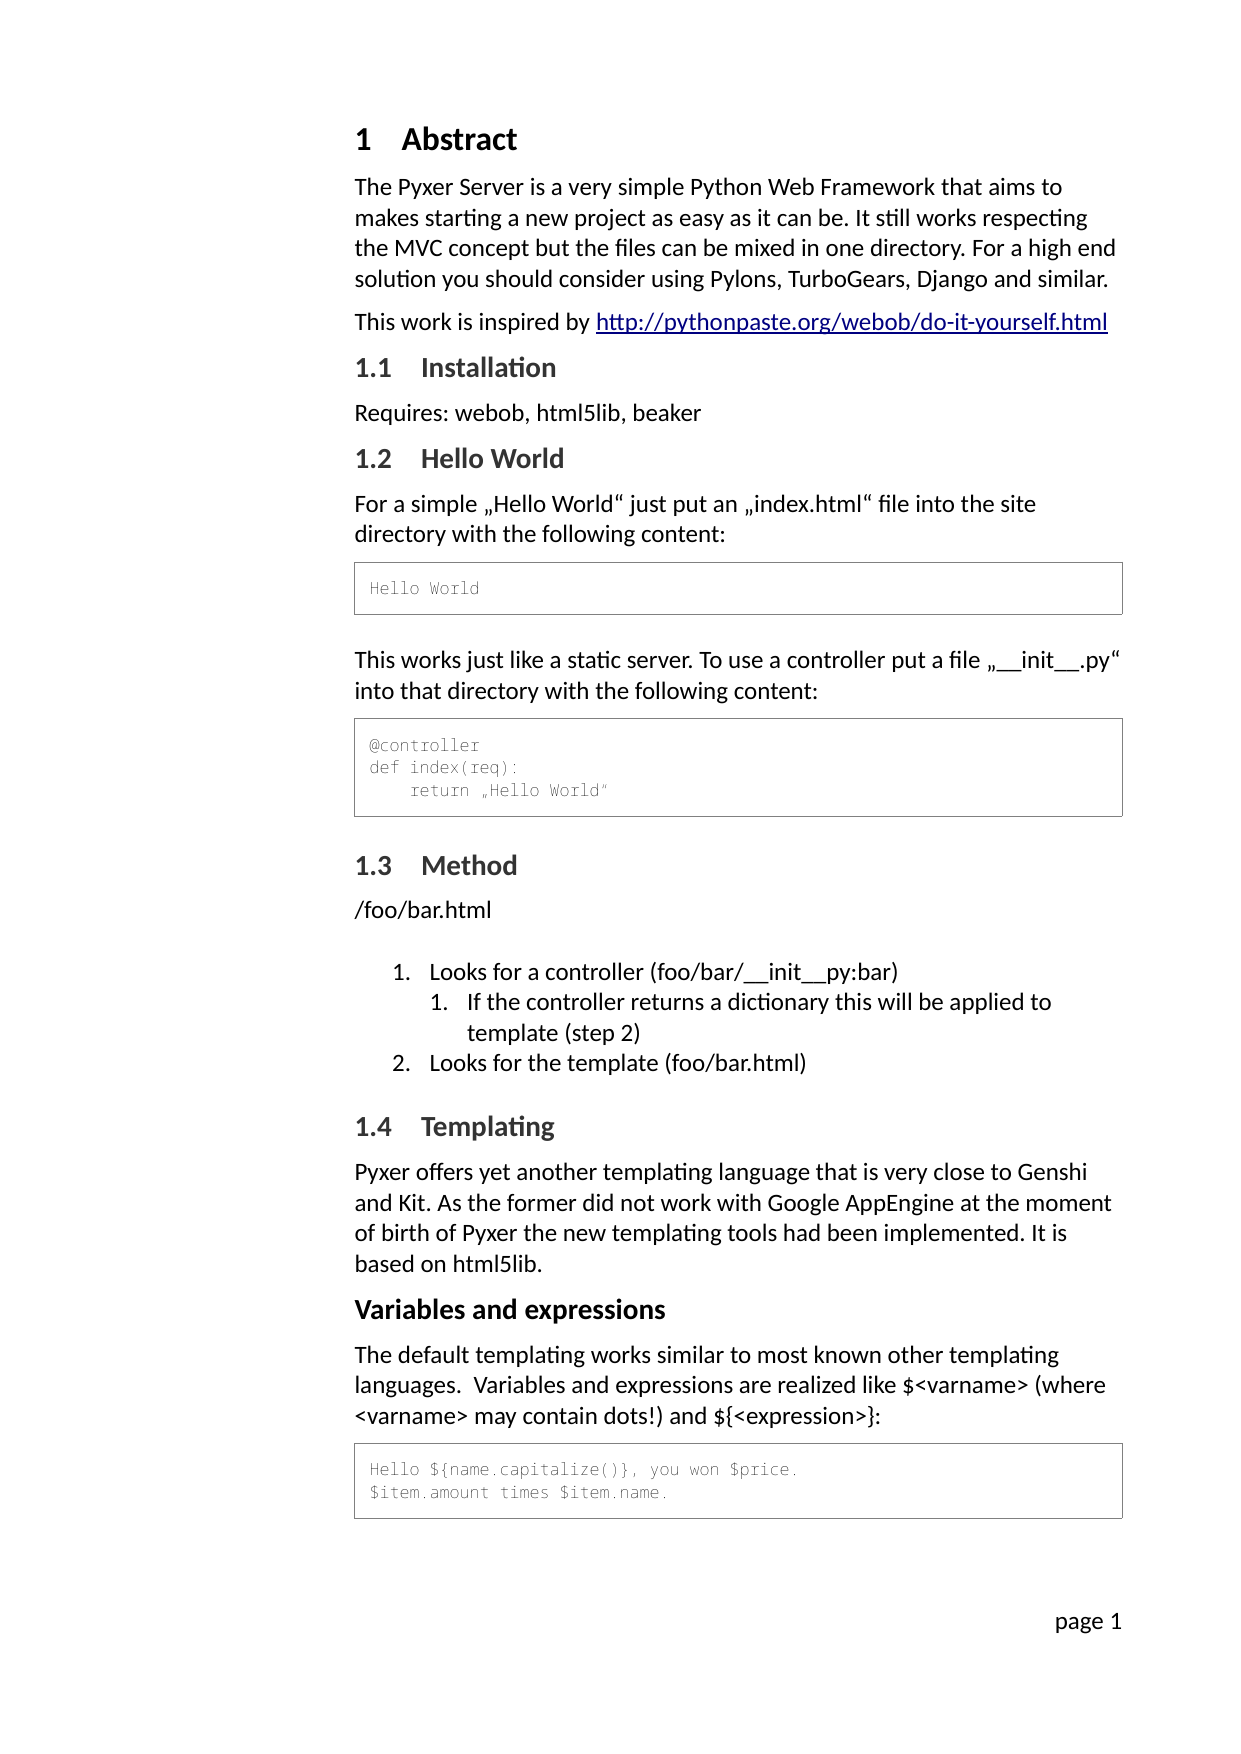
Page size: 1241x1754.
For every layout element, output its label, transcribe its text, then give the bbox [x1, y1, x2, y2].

list Looks for a controller (foo/bar/__init__py:bar) [392, 956, 1122, 986]
text Pyxer offers yet another templating language that is very close to Genshi and Kit. As the former did not work with Google AppEngine at the moment of birth of Pyxer the new templating tools had been implemented. It is based on html5lib. [354, 1156, 1122, 1278]
text This work is inspired by http://pythonpaste.org/webob/do-it-yourself.html [354, 306, 1122, 337]
text The Pyxer Server is a very simple Python Web Framework that aims to makes starting a new project as easy as it can be. It still works respecting the MVC concept but the files can be mixed in one directory. For a high end solution you should consider using Pylons, TurboGears, Django and similar. [354, 171, 1122, 293]
text return „Hello World“ [355, 764, 1122, 816]
text The default templating works similar to most known other templating languages. Variables and expressions are realized like $<varname> (where <varname> may contain dots!) and ${<expression>}: [354, 1339, 1122, 1431]
subtitle Hello World [354, 440, 1122, 476]
subtitle Abstract [354, 118, 1122, 159]
text Hello ${name.capitalize()}, you won $price. $item.amount times $item.name. [355, 1444, 1122, 1518]
subtitle Templating [354, 1108, 1122, 1144]
text This works just like a static server. To use a controller put a file „__init__.py“ into that directory with the following content: [354, 645, 1122, 706]
subtitle Variables and expressions [354, 1291, 1122, 1327]
text def index(req): [355, 741, 1122, 764]
subtitle Method [354, 847, 1122, 882]
text For a simple „Hello World“ just put an „index.html“ file into the site directory with the following content: [354, 488, 1122, 549]
text @controller [355, 719, 1122, 741]
list Looks for the template (foo/bar.html) [392, 1047, 1122, 1078]
text Hello World [355, 563, 1122, 614]
text /foo/bar.html [354, 895, 1122, 925]
text Requires: webob, html5lib, beaker [354, 397, 1122, 428]
subtitle Installation [354, 349, 1122, 385]
list If the controller returns a dictionary this will be applied to template (step 2) [429, 986, 1122, 1047]
